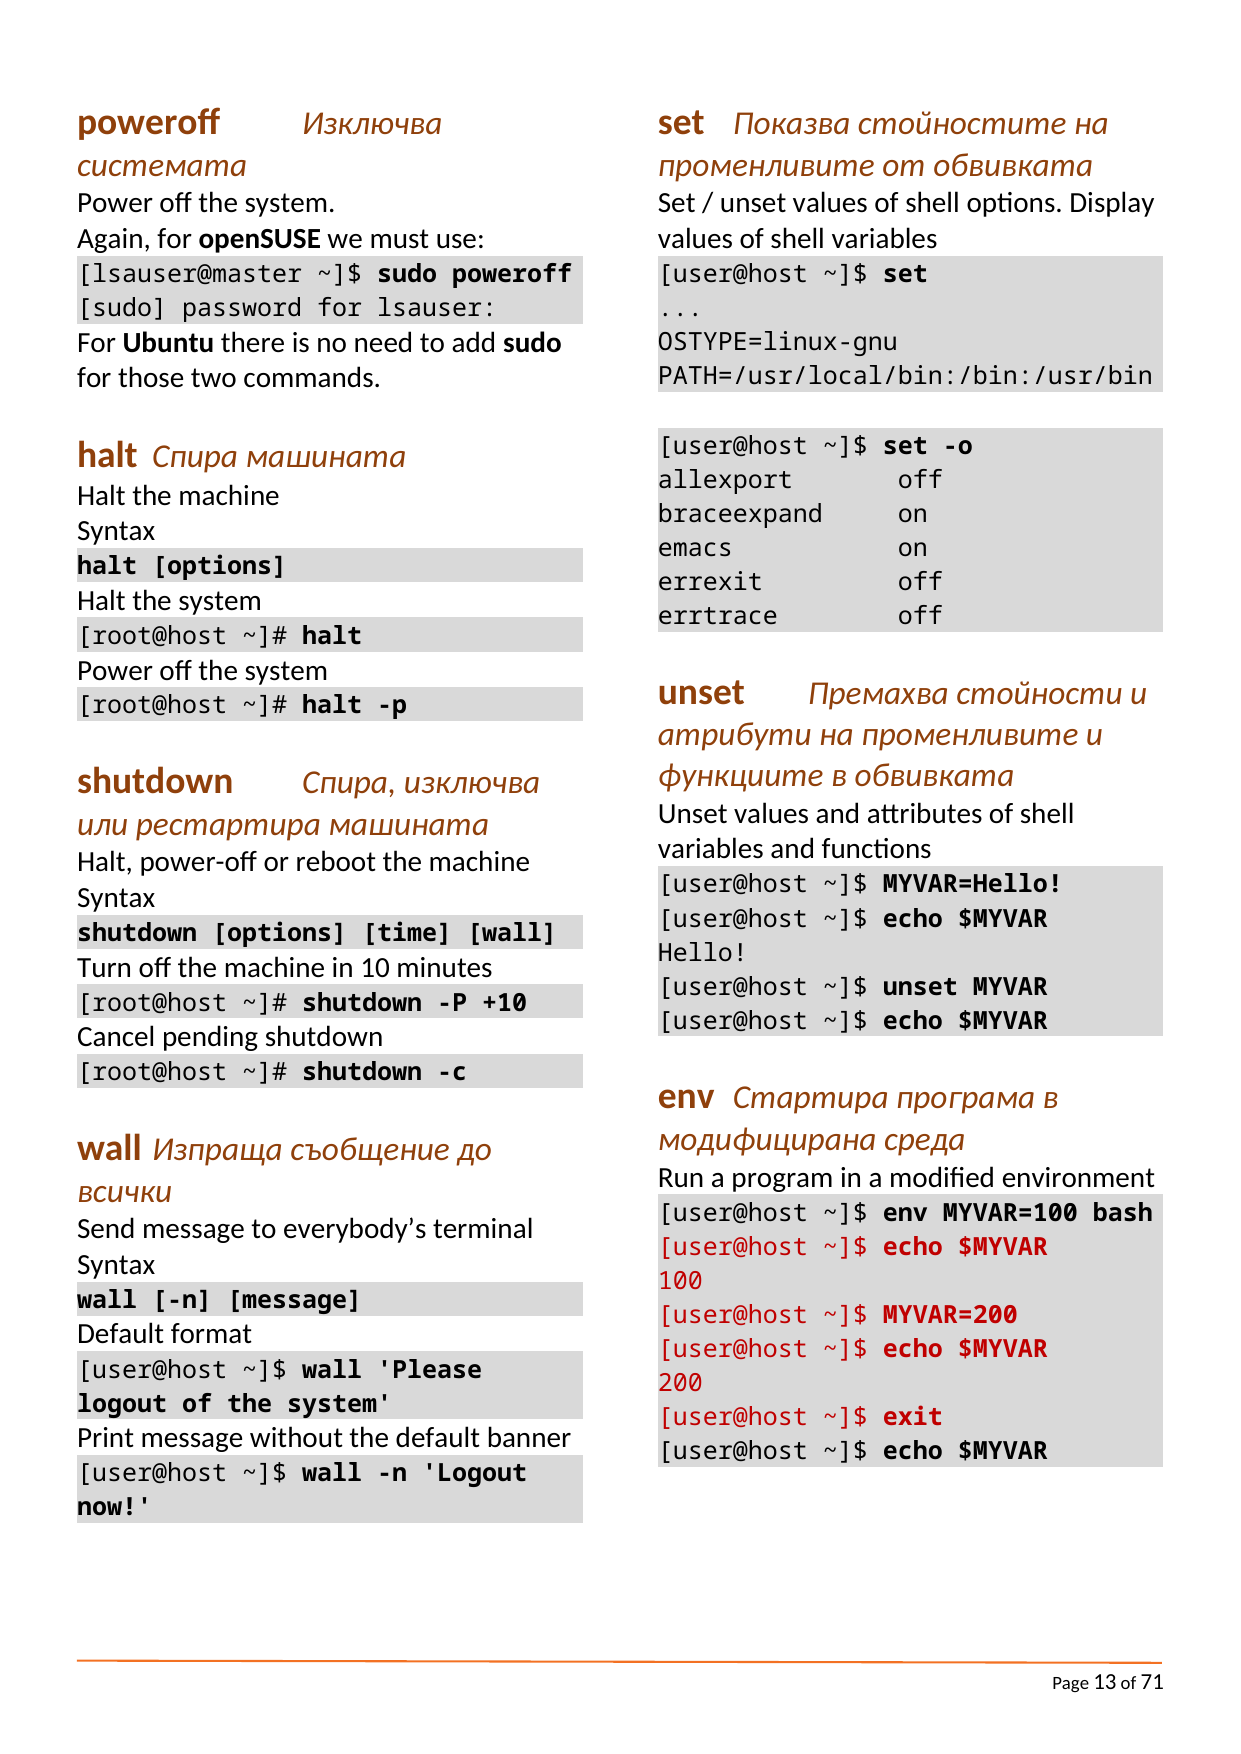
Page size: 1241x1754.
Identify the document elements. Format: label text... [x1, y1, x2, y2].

text [root@host ~]# shutdown -c [77, 1054, 583, 1088]
text [user@host ~]$ set [658, 256, 1163, 290]
text [user@host ~]$ exit [658, 1399, 1163, 1433]
text [user@host ~]$ wall 'Please logout of the system' [77, 1351, 583, 1419]
text OSTYPE=linux-gnu [658, 324, 1163, 358]
text Unset values and attributes of shell variables and functions [658, 795, 1163, 866]
subtitle halt Спира машината [77, 431, 583, 477]
text [user@host ~]$ MYVAR=Hello! [658, 866, 1163, 900]
text Turn off the machine in 10 minutes [77, 949, 583, 984]
text PATH=/usr/local/bin:/bin:/usr/bin [658, 358, 1163, 392]
text [user@host ~]$ set -o [658, 428, 1163, 462]
subtitle shutdown Спира, изключва или рестартира машината [77, 757, 583, 843]
text Syntax [77, 512, 583, 548]
text 200 [658, 1364, 1163, 1399]
text Power off the system [77, 652, 583, 687]
text 100 [658, 1262, 1163, 1296]
text [user@host ~]$ unset MYVAR [658, 968, 1163, 1002]
text [user@host ~]$ env MYVAR=100 bash [658, 1194, 1163, 1228]
text Set / unset values of shell options. Display values of shell variables [658, 184, 1163, 256]
text [sudo] password for lsauser: [77, 290, 583, 324]
text Send message to everybody’s terminal [77, 1210, 583, 1246]
text Again, for openSUSE we must use: [77, 220, 583, 256]
text [user@host ~]$ echo $MYVAR [658, 1433, 1163, 1467]
text ... [658, 290, 1163, 324]
text [lsauser@master ~]$ sudo poweroff [77, 256, 583, 290]
text Syntax [77, 1246, 583, 1282]
subtitle wall Изпраща съобщение до всички [77, 1124, 583, 1210]
text [root@host ~]# halt -p [77, 687, 583, 721]
subtitle poweroff Изключва системата [77, 98, 583, 184]
text [user@host ~]$ MYVAR=200 [658, 1296, 1163, 1331]
text Halt the machine [77, 477, 583, 512]
text Default format [77, 1316, 583, 1351]
text shutdown [options] [time] [wall] [77, 915, 583, 949]
text Hello! [658, 934, 1163, 968]
text Run a program in a modified environment [658, 1159, 1163, 1194]
text Cancel pending shutdown [77, 1018, 583, 1054]
text Print message without the default banner [77, 1419, 583, 1455]
text [user@host ~]$ echo $MYVAR [658, 900, 1163, 934]
text [user@host ~]$ wall -n 'Logout now!' [77, 1455, 583, 1523]
text Power off the system. [77, 184, 583, 220]
text emacs on [658, 530, 1163, 564]
text Halt, power-off or reboot the machine [77, 843, 583, 879]
text braceexpand on [658, 496, 1163, 530]
text errtrace off [658, 598, 1163, 632]
subtitle env Стартира програма в модифицирана среда [658, 1072, 1163, 1159]
text wall [-n] [message] [77, 1282, 583, 1316]
text For Ubuntu there is no need to add sudo for those two commands. [77, 324, 583, 395]
text [root@host ~]# halt [77, 617, 583, 652]
text [user@host ~]$ echo $MYVAR [658, 1331, 1163, 1364]
text [user@host ~]$ echo $MYVAR [658, 1228, 1163, 1262]
subtitle unset Премахва стойности и атрибути на променливите и функциите в обвивката [658, 668, 1163, 795]
text errexit off [658, 564, 1163, 598]
text [user@host ~]$ echo $MYVAR [658, 1002, 1163, 1036]
text [root@host ~]# shutdown -P +10 [77, 984, 583, 1018]
text halt [options] [77, 548, 583, 582]
text allexport off [658, 462, 1163, 496]
subtitle set Показва стойностите на променливите от обвивката [658, 98, 1163, 184]
text Syntax [77, 879, 583, 915]
text Halt the system [77, 582, 583, 617]
